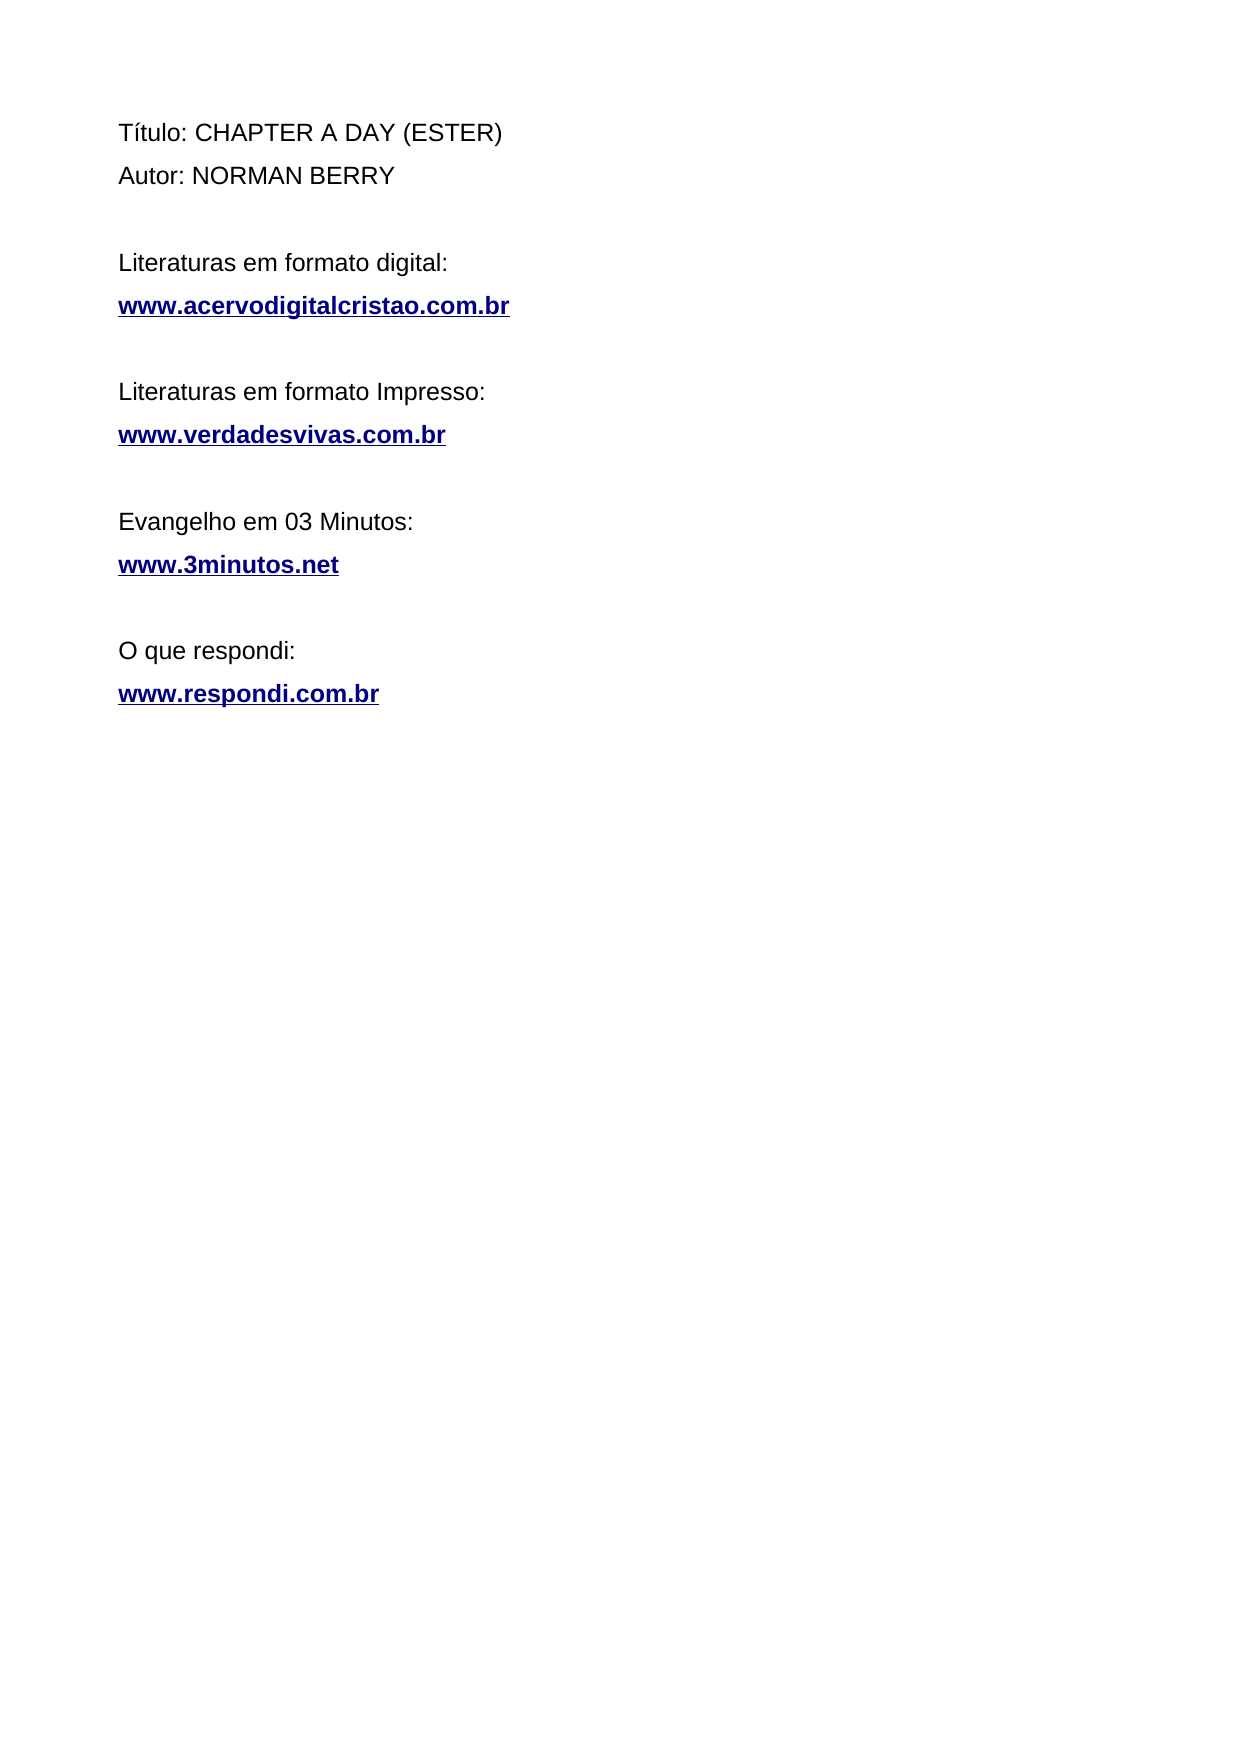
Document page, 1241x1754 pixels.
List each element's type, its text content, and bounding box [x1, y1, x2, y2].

text Título: CHAPTER A DAY (ESTER) Autor: NORMAN BERRY Literaturas em formato digital: www.acervodigitalcristao.com.br Literaturas em formato Impresso: www.verdadesvivas.com.br Evangelho em 03 Minutos: www.3minutos.net O que respondi: www.respondi.com.br [118, 118, 1122, 708]
